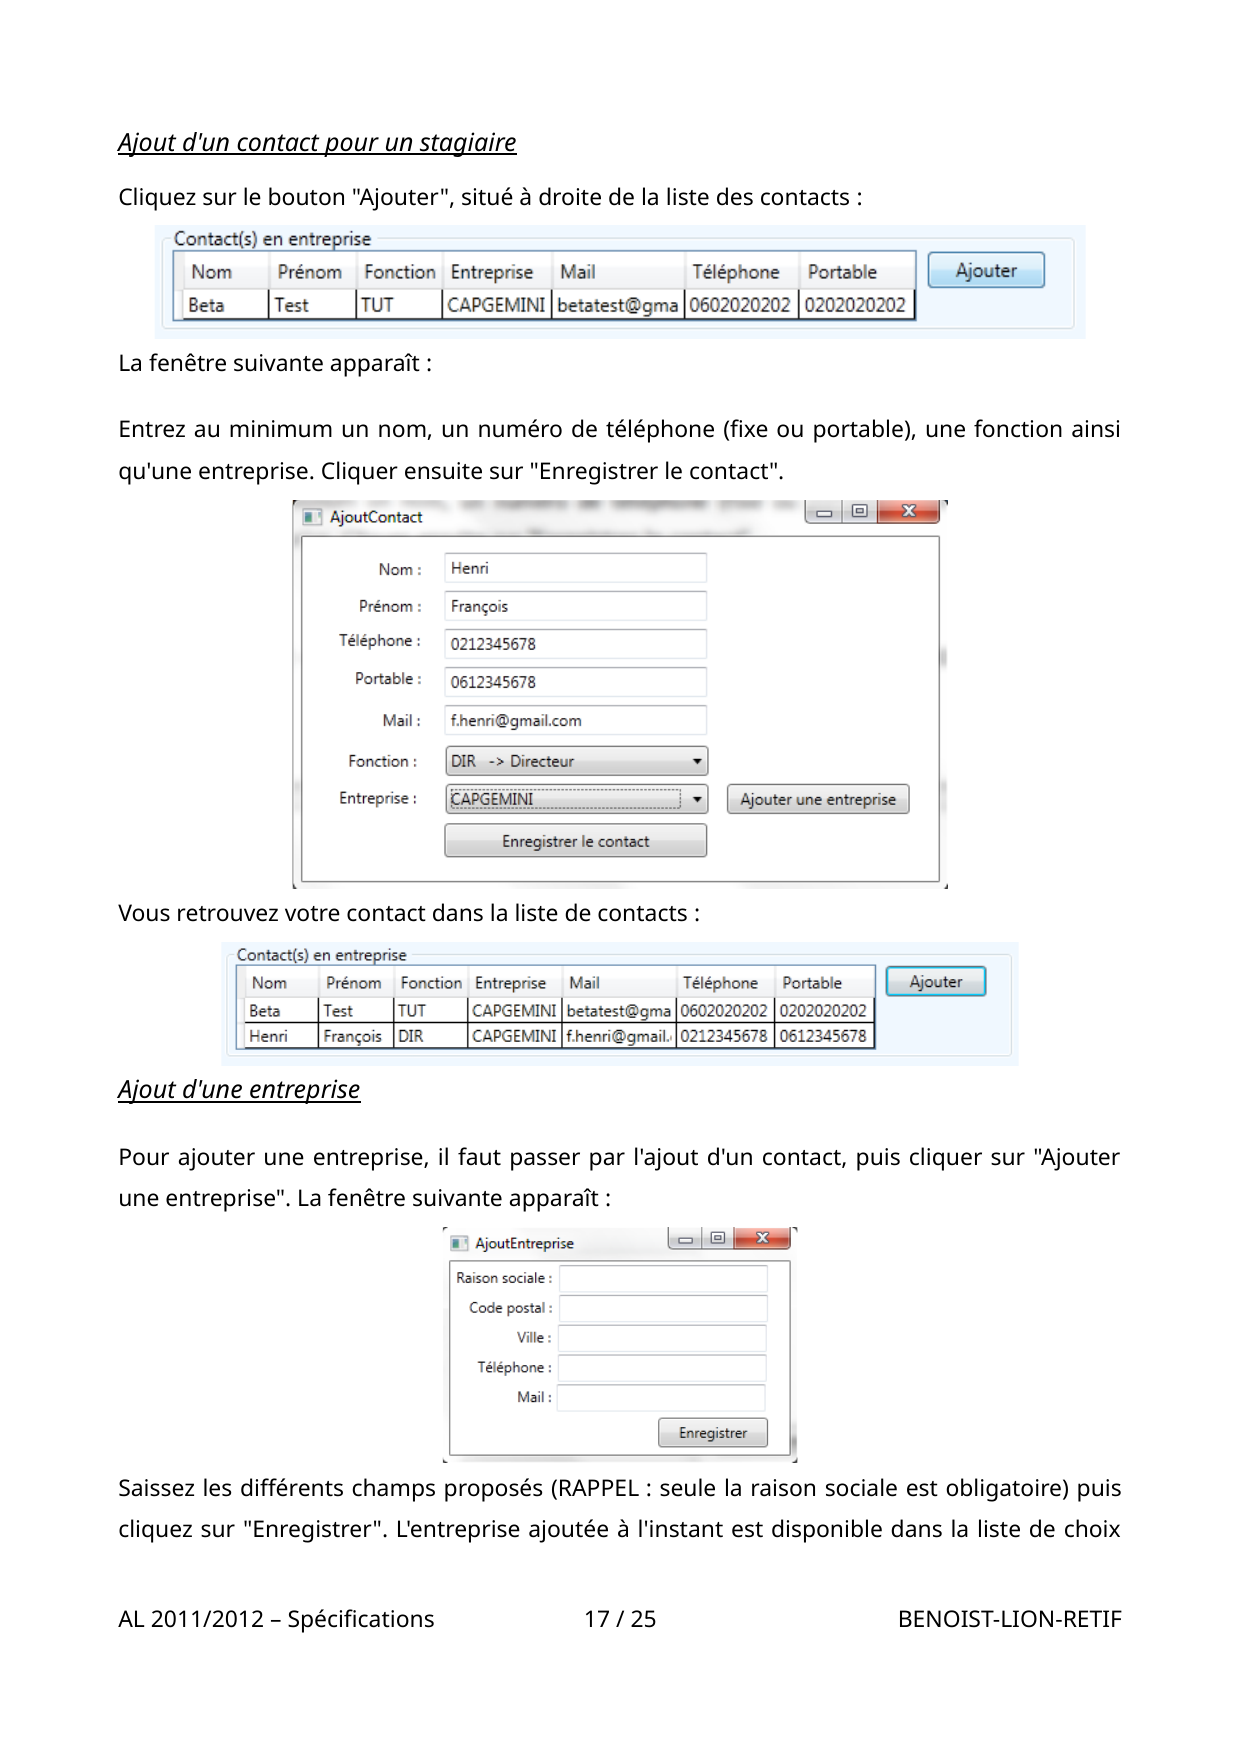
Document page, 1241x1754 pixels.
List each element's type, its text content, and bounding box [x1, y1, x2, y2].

text Vous retrouvez votre contact dans la liste de contacts : [118, 512, 1122, 930]
picture [154, 225, 1086, 339]
text Entrez au minimum un nom, un numéro de téléphone (fixe ou portable), une fonction ainsi qu'une entreprise. Cliquer ensuite sur "Enregistrer le contact". [118, 405, 1122, 487]
picture [292, 500, 948, 889]
text Pour ajouter une entreprise, il faut passer par l'ajout d'un contact, puis cliquer sur "Ajouter une entreprise". La fenêtre suivante apparaît : [118, 1132, 1122, 1215]
picture [221, 942, 1019, 1066]
picture [442, 1227, 798, 1463]
subtitle Ajout d'un contact pour un stagiaire [118, 118, 1122, 159]
subtitle Ajout d'une entreprise [118, 967, 1122, 1107]
text La fenêtre suivante apparaît : [118, 238, 1122, 380]
text Saissez les différents champs proposés (RAPPEL : seule la raison sociale est obligatoire) puis cliquez sur "Enregistrer". L'entreprise ajoutée à l'instant est disponible dans la liste de choix [118, 1240, 1122, 1546]
text Cliquez sur le bouton "Ajouter", situé à droite de la liste des contacts : [118, 172, 1122, 213]
